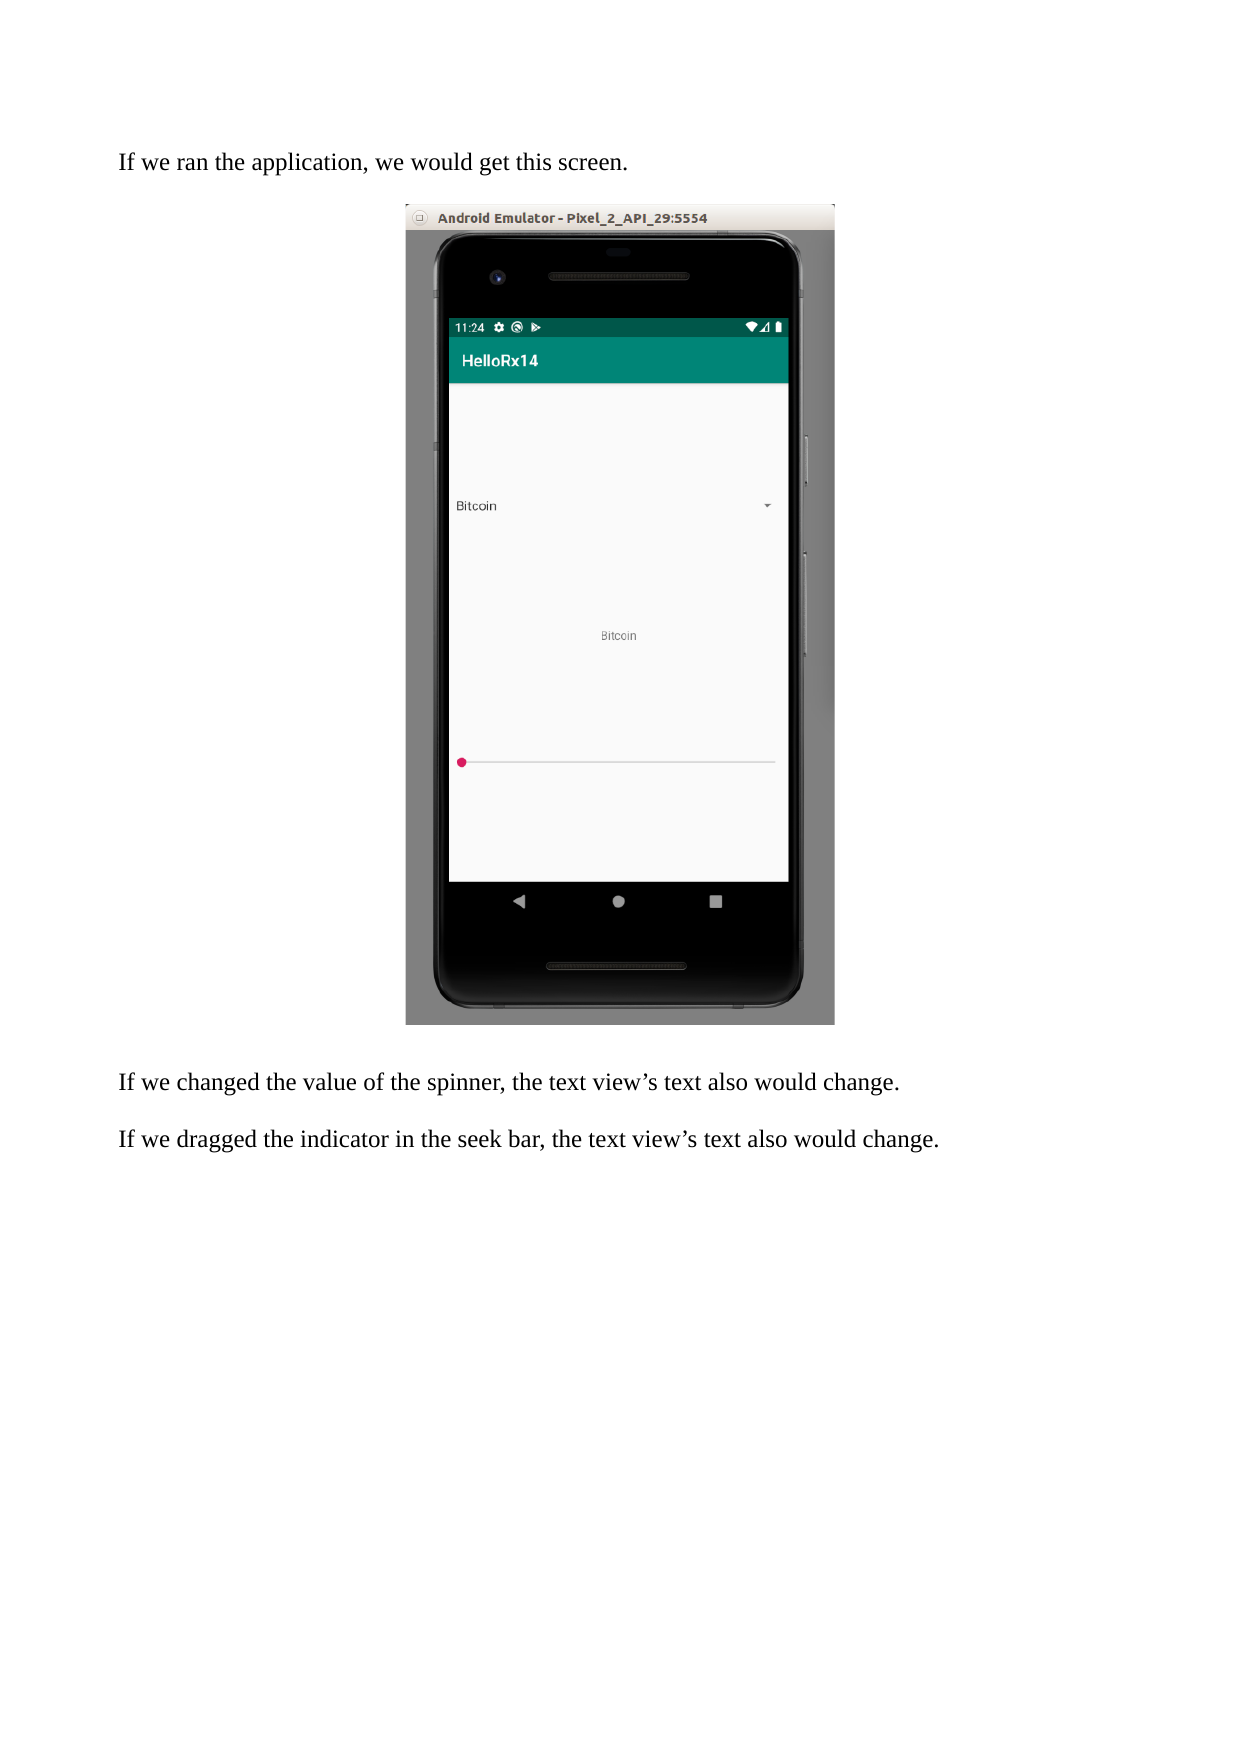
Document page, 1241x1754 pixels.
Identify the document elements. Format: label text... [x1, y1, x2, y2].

picture [405, 204, 835, 1025]
text If we dragged the indicator in the seek bar, the text view’s text also would change. [118, 1124, 1122, 1153]
text If we changed the value of the spinner, the text view’s text also would change. [118, 1067, 1122, 1096]
text If we ran the application, we would get this screen. [118, 147, 1122, 176]
